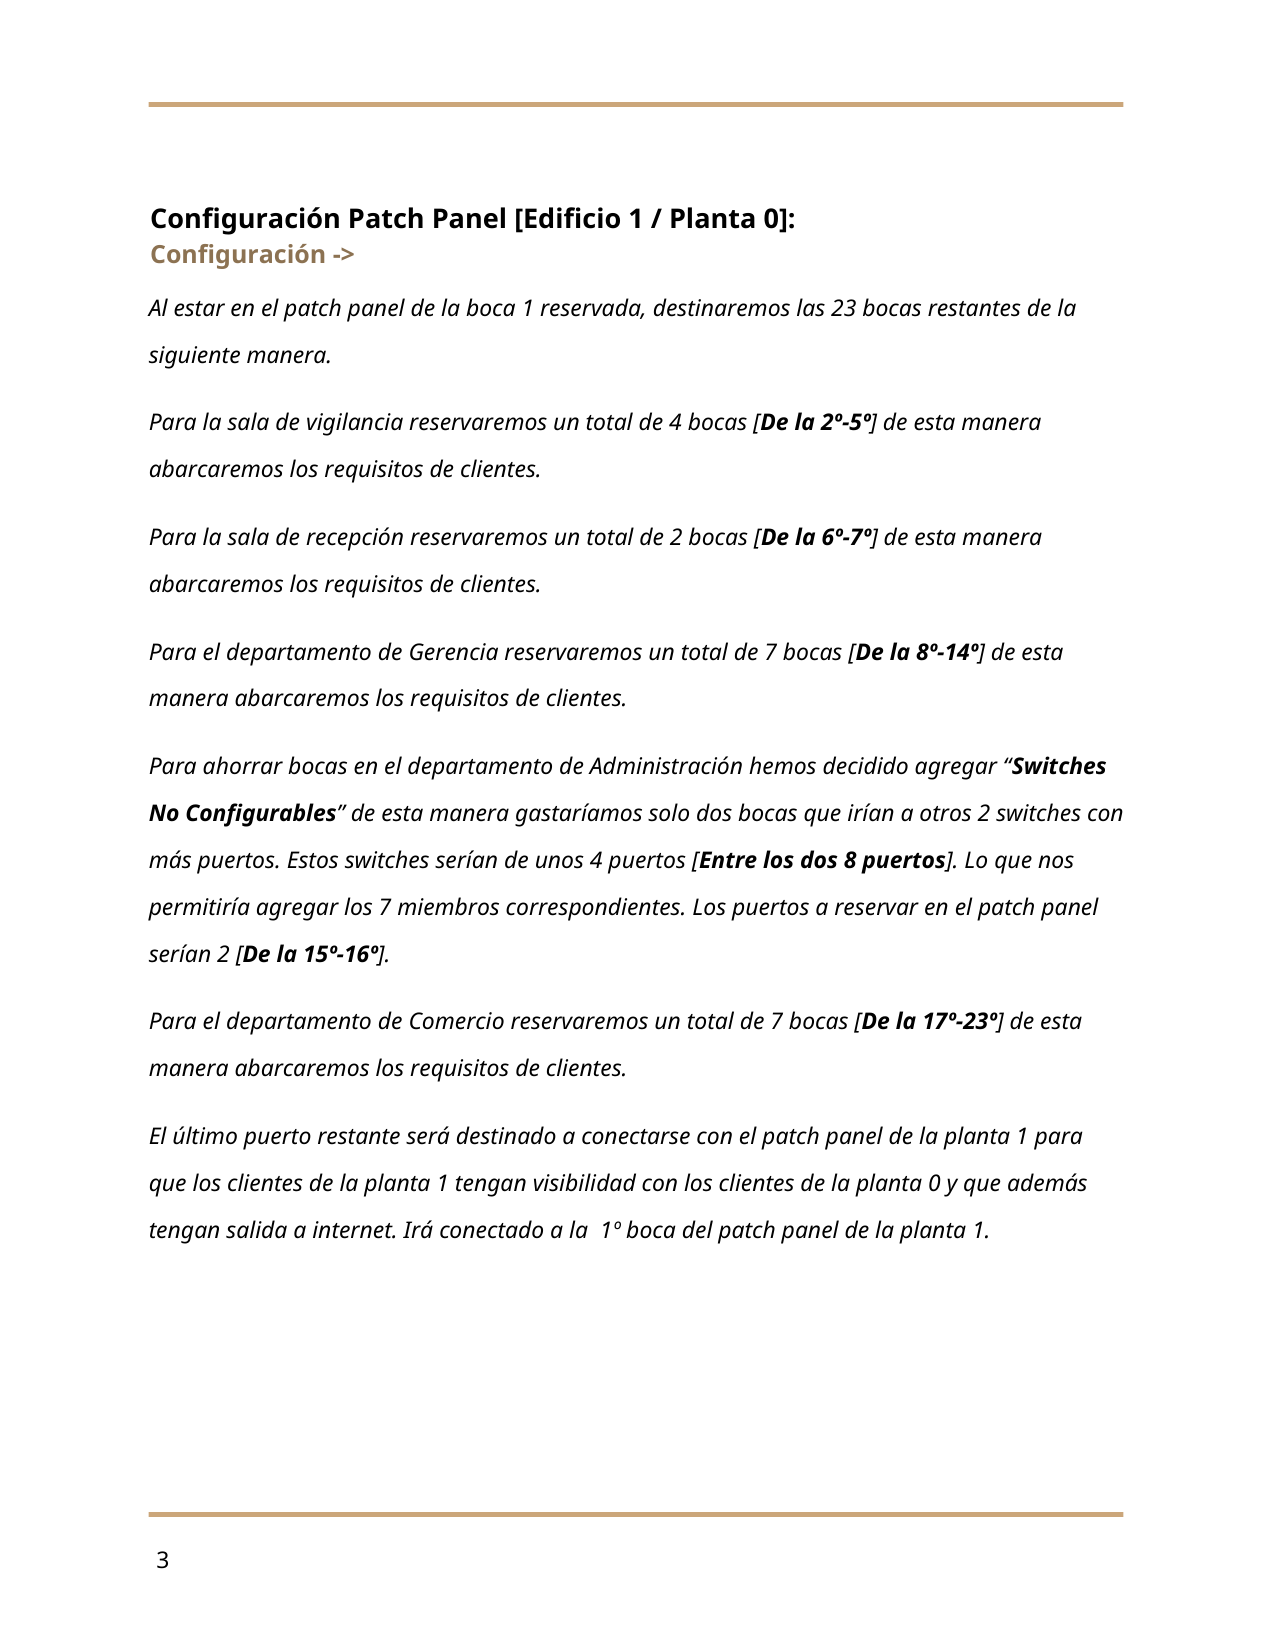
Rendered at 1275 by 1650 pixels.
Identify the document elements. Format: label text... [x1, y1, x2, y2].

text El último puerto restante será destinado a conectarse con el patch panel de la planta 1 para que los clientes de la planta 1 tengan visibilidad con los clientes de la planta 0 y que además tengan salida a internet. Irá conectado a la 1º boca del patch panel de la planta 1. [148, 1120, 1125, 1245]
text Para la sala de recepción reservaremos un total de 2 bocas [De la 6º-7º] de esta manera abarcaremos los requisitos de clientes. [148, 521, 1125, 599]
picture [148, 1512, 1124, 1517]
picture [148, 102, 1124, 107]
text Para ahorrar bocas en el departamento de Administración hemos decidido agregar “Switches No Configurables” de esta manera gastaríamos solo dos bocas que irían a otros 2 switches con más puertos. Estos switches serían de unos 4 puertos [Entre los dos 8 puertos]. Lo que nos permitiría agregar los 7 miembros correspondientes. Los puertos a reservar en el patch panel serían 2 [De la 15º-16º]. [148, 750, 1125, 969]
subtitle Configuración -> [150, 237, 1125, 271]
text Al estar en el patch panel de la boca 1 reservada, destinaremos las 23 bocas restantes de la siguiente manera. [148, 292, 1125, 370]
text Para el departamento de Gerencia reservaremos un total de 7 bocas [De la 8º-14º] de esta manera abarcaremos los requisitos de clientes. [148, 636, 1125, 714]
text Para el departamento de Comercio reservaremos un total de 7 bocas [De la 17º-23º] de esta manera abarcaremos los requisitos de clientes. [148, 1005, 1125, 1083]
subtitle Configuración Patch Panel [Edificio 1 / Planta 0]: [150, 200, 939, 237]
text Para la sala de vigilancia reservaremos un total de 4 bocas [De la 2º-5º] de esta manera abarcaremos los requisitos de clientes. [148, 406, 1125, 484]
